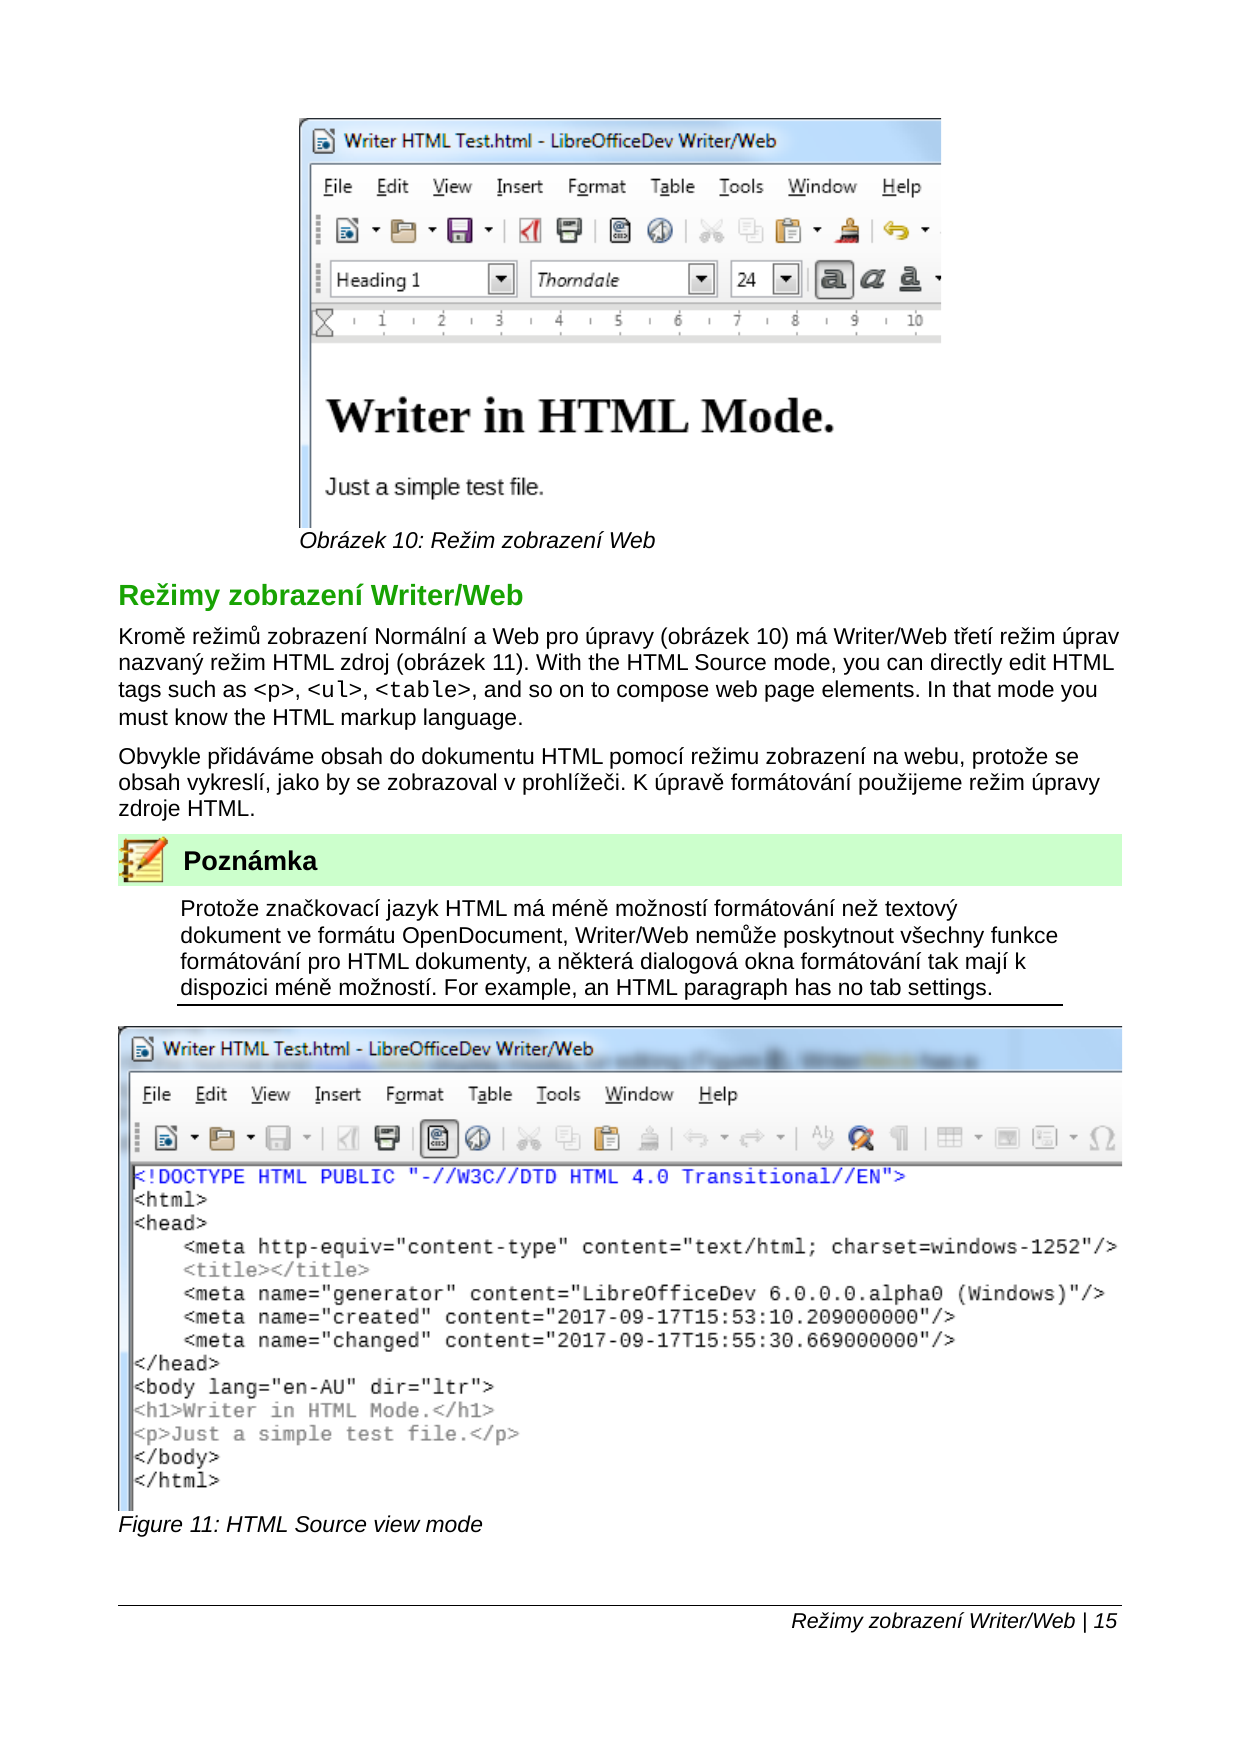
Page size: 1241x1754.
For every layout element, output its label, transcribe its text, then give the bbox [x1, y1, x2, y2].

text Figure 11: HTML Source view mode [118, 1511, 1122, 1537]
subtitle Režimy zobrazení Writer/Web [118, 577, 1122, 611]
subtitle Poznámka [118, 834, 1122, 886]
picture [119, 835, 170, 886]
text Obvykle přidáváme obsah do dokumentu HTML pomocí režimu zobrazení na webu, protože se obsah vykreslí, jako by se zobrazoval v prohlížeči. K úpravě formátování použijeme režim úpravy zdroje HTML. [118, 743, 1122, 822]
picture [118, 1026, 1123, 1511]
text Protože značkovací jazyk HTML má méně možností formátování než textový dokument ve formátu OpenDocument, Writer/Web nemůže poskytnout všechny funkce formátování pro HTML dokumenty, a některá dialogová okna formátování tak mají k dispozici méně možností. For example, an HTML paragraph has no tab settings. [177, 892, 1063, 1004]
picture [299, 118, 942, 528]
text Obrázek 10: Režim zobrazení Web [299, 528, 941, 554]
text Kromě režimů zobrazení Normální a Web pro úpravy (obrázek 10) má Writer/Web třetí režim úprav nazvaný režim HTML zdroj (obrázek 11). With the HTML Source mode, you can directly edit HTML tags such as <p>, <ul>, <table>, and so on to compose web page elements. In that mode you must know the HTML markup language. [118, 623, 1122, 730]
